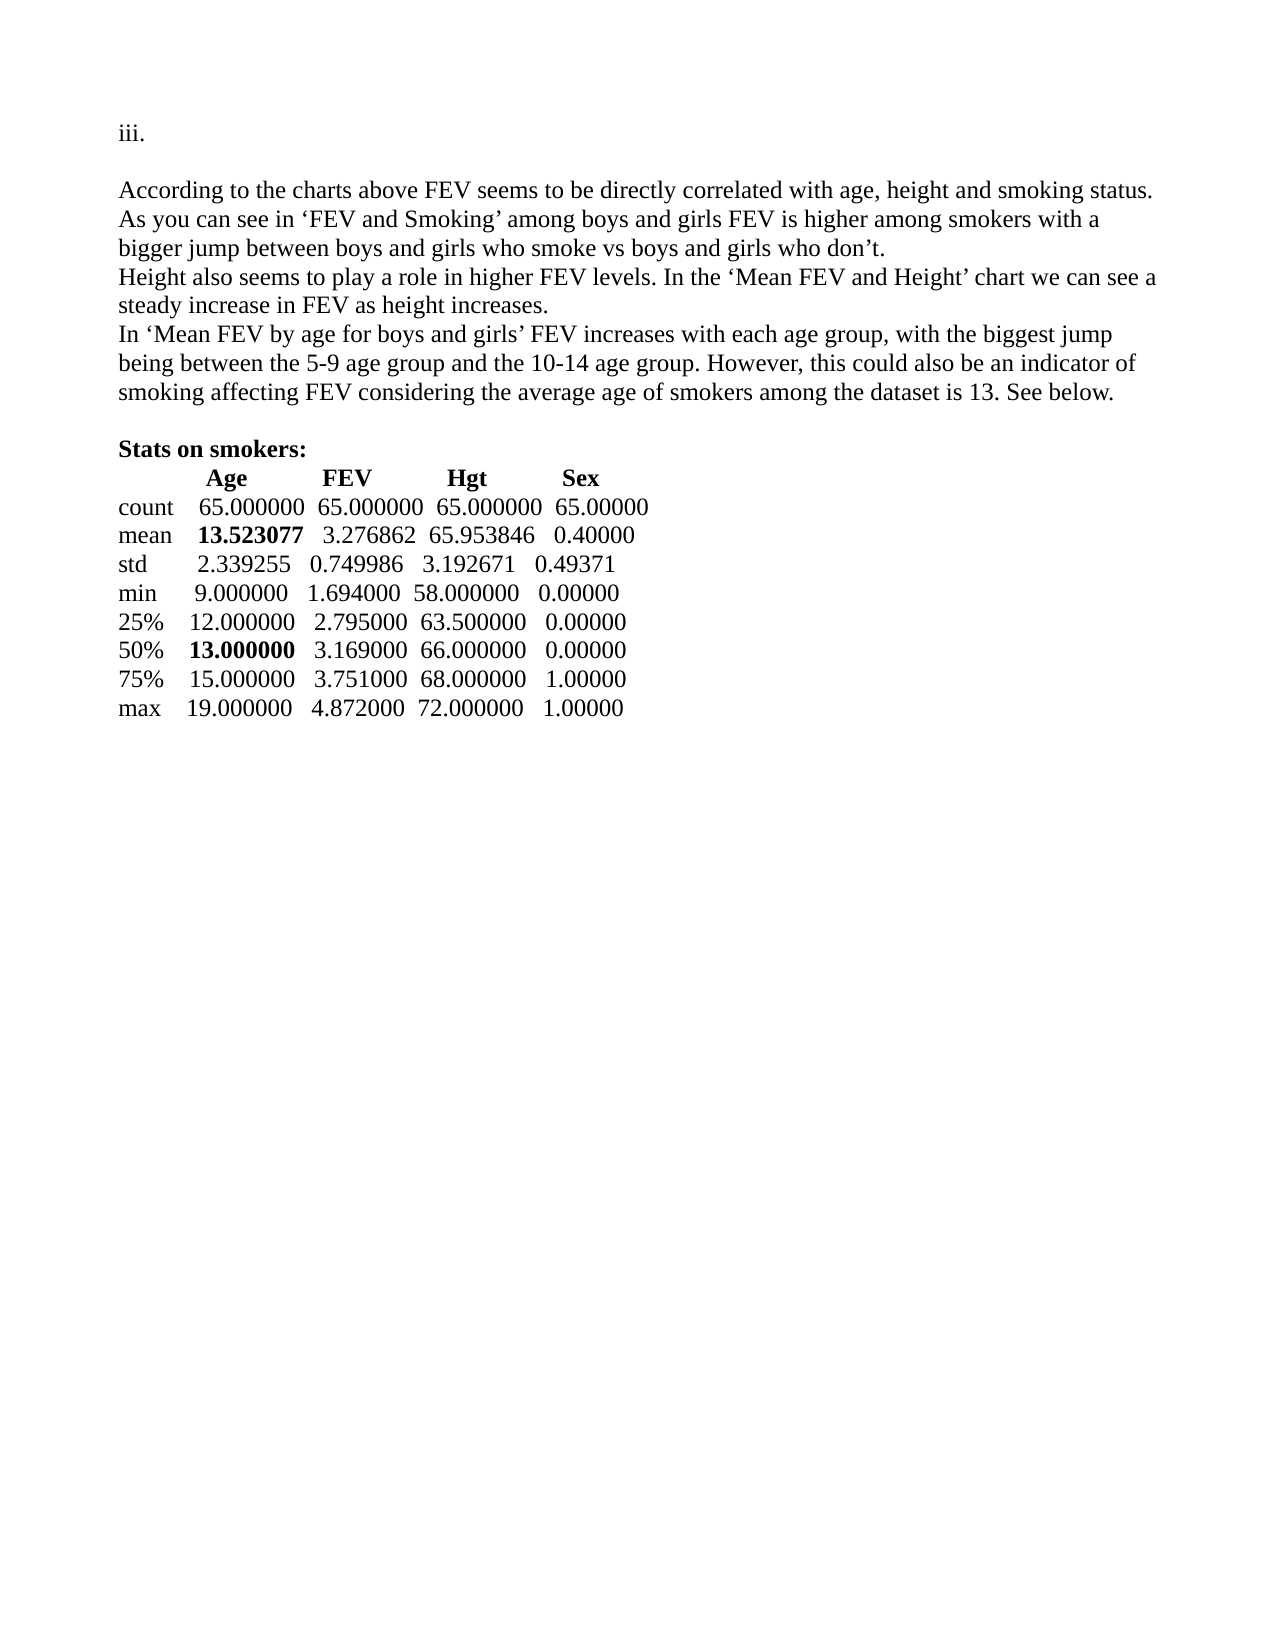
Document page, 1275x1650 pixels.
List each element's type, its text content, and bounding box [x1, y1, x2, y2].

text 25% 12.000000 2.795000 63.500000 0.00000 [118, 607, 1157, 636]
text Height also seems to play a role in higher FEV levels. In the ‘Mean FEV and Height’ chart we can see a steady increase in FEV as height increases. [118, 262, 1157, 319]
text Age FEV Hgt Sex [118, 463, 1157, 492]
text max 19.000000 4.872000 72.000000 1.00000 [118, 693, 1157, 722]
text count 65.000000 65.000000 65.000000 65.00000 [118, 492, 1157, 521]
text std 2.339255 0.749986 3.192671 0.49371 [118, 549, 1157, 578]
text Stats on smokers: [118, 434, 1157, 463]
text According to the charts above FEV seems to be directly correlated with age, height and smoking status. As you can see in ‘FEV and Smoking’ among boys and girls FEV is higher among smokers with a bigger jump between boys and girls who smoke vs boys and girls who don’t. [118, 176, 1157, 262]
text 50% 13.000000 3.169000 66.000000 0.00000 [118, 636, 1157, 664]
text min 9.000000 1.694000 58.000000 0.00000 [118, 578, 1157, 607]
text 75% 15.000000 3.751000 68.000000 1.00000 [118, 664, 1157, 693]
text In ‘Mean FEV by age for boys and girls’ FEV increases with each age group, with the biggest jump being between the 5-9 age group and the 10-14 age group. However, this could also be an indicator of smoking affecting FEV considering the average age of smokers among the dataset is 13. See below. [118, 319, 1157, 406]
text mean 13.523077 3.276862 65.953846 0.40000 [118, 521, 1157, 549]
text iii. [118, 118, 1157, 147]
